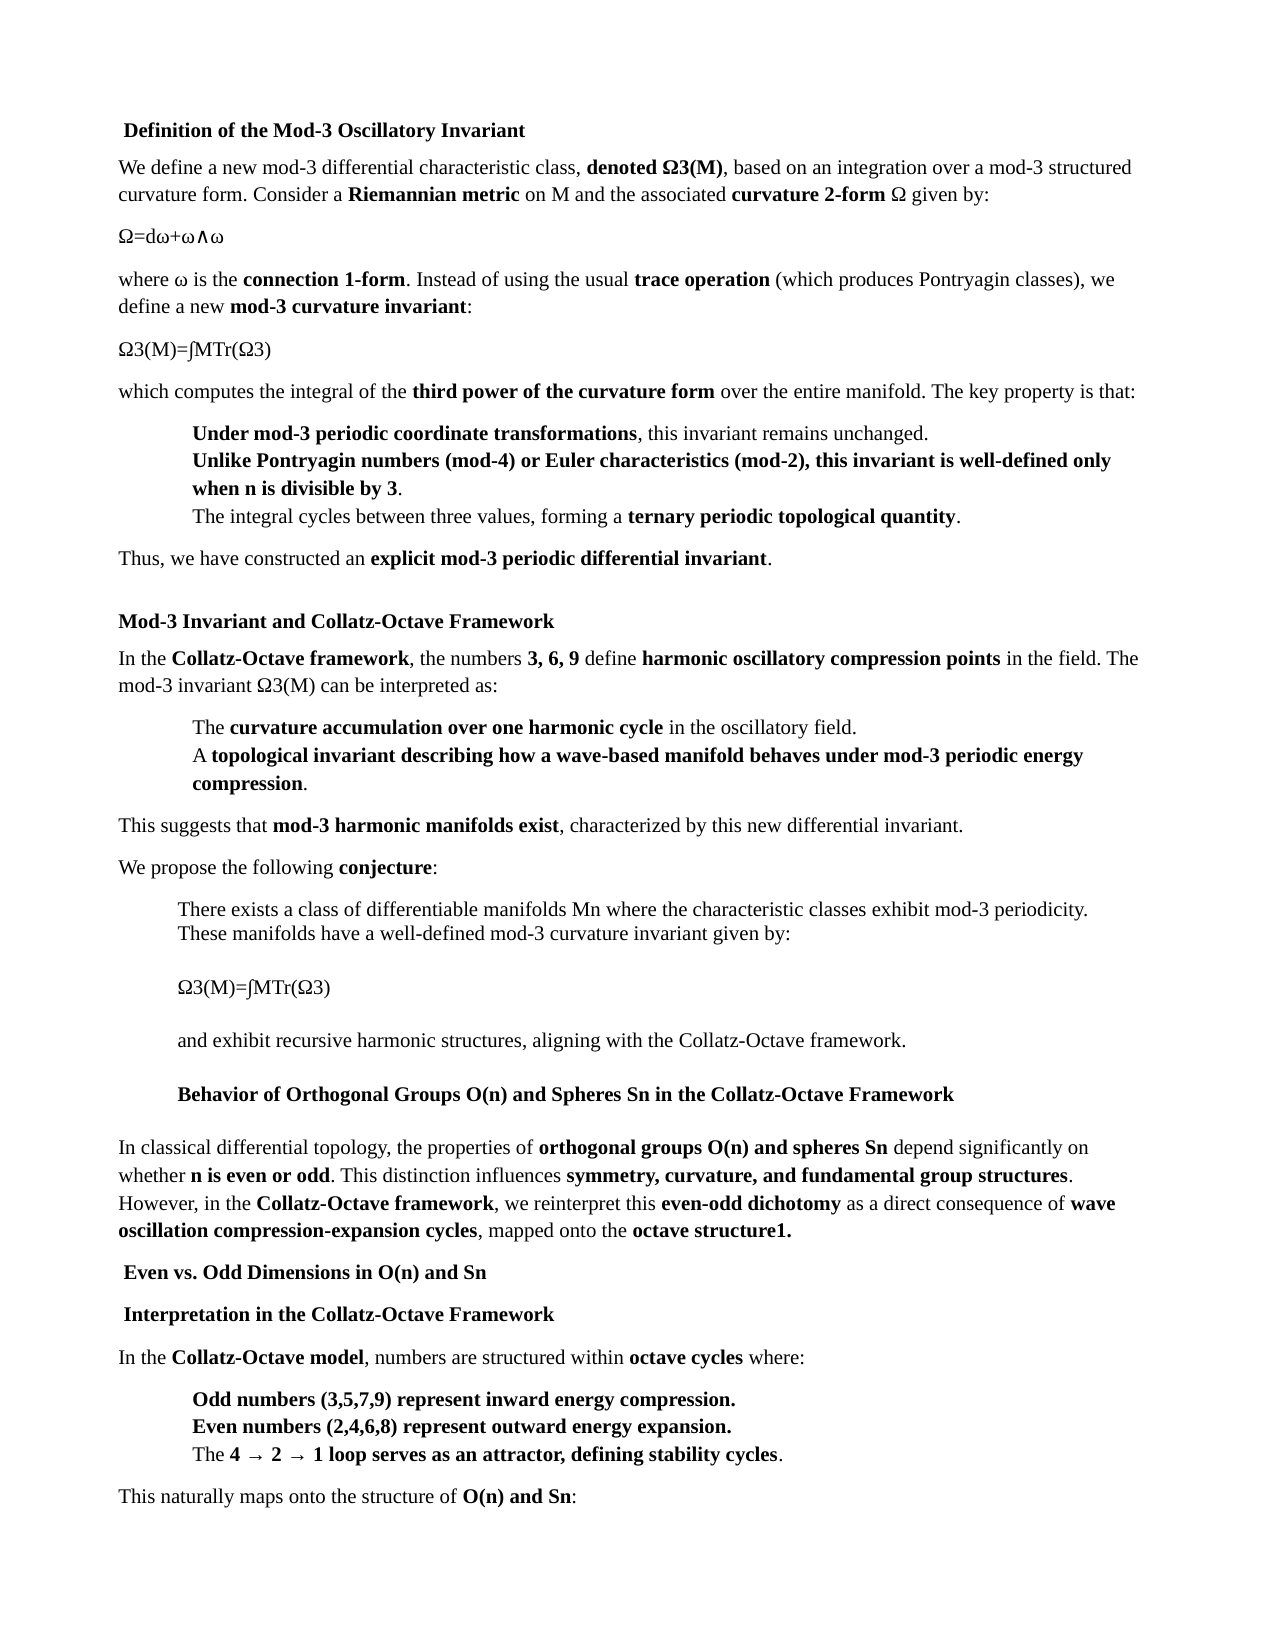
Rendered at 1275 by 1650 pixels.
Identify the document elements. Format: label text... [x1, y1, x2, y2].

list The 4 → 2 → 1 loop serves as an attractor, defining stability cycles. [162, 1442, 1157, 1466]
text Interpretation in the Collatz-Octave Framework [118, 1302, 1157, 1326]
list Unlike Pontryagin numbers (mod-4) or Euler characteristics (mod-2), this invariant is well-defined only when n is divisible by 3. [162, 448, 1157, 500]
text and exhibit recursive harmonic structures, aligning with the Collatz-Octave framework. [177, 1028, 1098, 1052]
list The integral cycles between three values, forming a ternary periodic topological quantity. [162, 504, 1157, 528]
text In classical differential topology, the properties of orthogonal groups O(n) and spheres Sn depend significantly on whether n is even or odd. This distinction influences symmetry, curvature, and fundamental group structures. However, in the Collatz-Octave framework, we reinterpret this even-odd dichotomy as a direct consequence of wave oscillation compression-expansion cycles, mapped onto the octave structure1. [118, 1135, 1157, 1242]
text where ω is the connection 1-form. Instead of using the usual trace operation (which produces Pontryagin classes), we define a new mod-3 curvature invariant: [118, 267, 1157, 318]
list Odd numbers (3,5,7,9) represent inward energy compression. [162, 1387, 1157, 1411]
text Ω=dω+ω∧ω [118, 224, 1157, 248]
text In the Collatz-Octave framework, the numbers 3, 6, 9 define harmonic oscillatory compression points in the field. The mod-3 invariant Ω3​(M) can be interpreted as: [118, 645, 1157, 697]
subtitle Mod-3 Invariant and Collatz-Octave Framework [118, 609, 1157, 633]
text In the Collatz-Octave model, numbers are structured within octave cycles where: [118, 1344, 1157, 1369]
list Even numbers (2,4,6,8) represent outward energy expansion. [162, 1414, 1157, 1438]
text which computes the integral of the third power of the curvature form over the entire manifold. The key property is that: [118, 379, 1157, 403]
text Behavior of Orthogonal Groups O(n) and Spheres Sn in the Collatz-Octave Framework [177, 1082, 1098, 1106]
list A topological invariant describing how a wave-based manifold behaves under mod-3 periodic energy compression. [162, 743, 1157, 794]
subtitle Definition of the Mod-3 Oscillatory Invariant [118, 118, 1157, 142]
list The curvature accumulation over one harmonic cycle in the oscillatory field. [162, 715, 1157, 739]
text This naturally maps onto the structure of O(n) and Sn: [118, 1484, 1157, 1508]
text This suggests that mod-3 harmonic manifolds exist, characterized by this new differential invariant. [118, 813, 1157, 837]
text We define a new mod-3 differential characteristic class, denoted Ω3​(M), based on an integration over a mod-3 structured curvature form. Consider a Riemannian metric on M and the associated curvature 2-form Ω given by: [118, 155, 1157, 206]
list Under mod-3 periodic coordinate transformations, this invariant remains unchanged. [162, 421, 1157, 445]
text Ω3​(M)=∫M​Tr(Ω3) [118, 336, 1157, 361]
text Thus, we have constructed an explicit mod-3 periodic differential invariant. [118, 546, 1157, 570]
text Even vs. Odd Dimensions in O(n) and Sn [118, 1260, 1157, 1284]
text We propose the following conjecture: [118, 855, 1157, 879]
text There exists a class of differentiable manifolds Mn where the characteristic classes exhibit mod-3 periodicity. These manifolds have a well-defined mod-3 curvature invariant given by: [177, 897, 1098, 945]
text Ω3​(M)=∫M​Tr(Ω3) [177, 974, 1098, 999]
